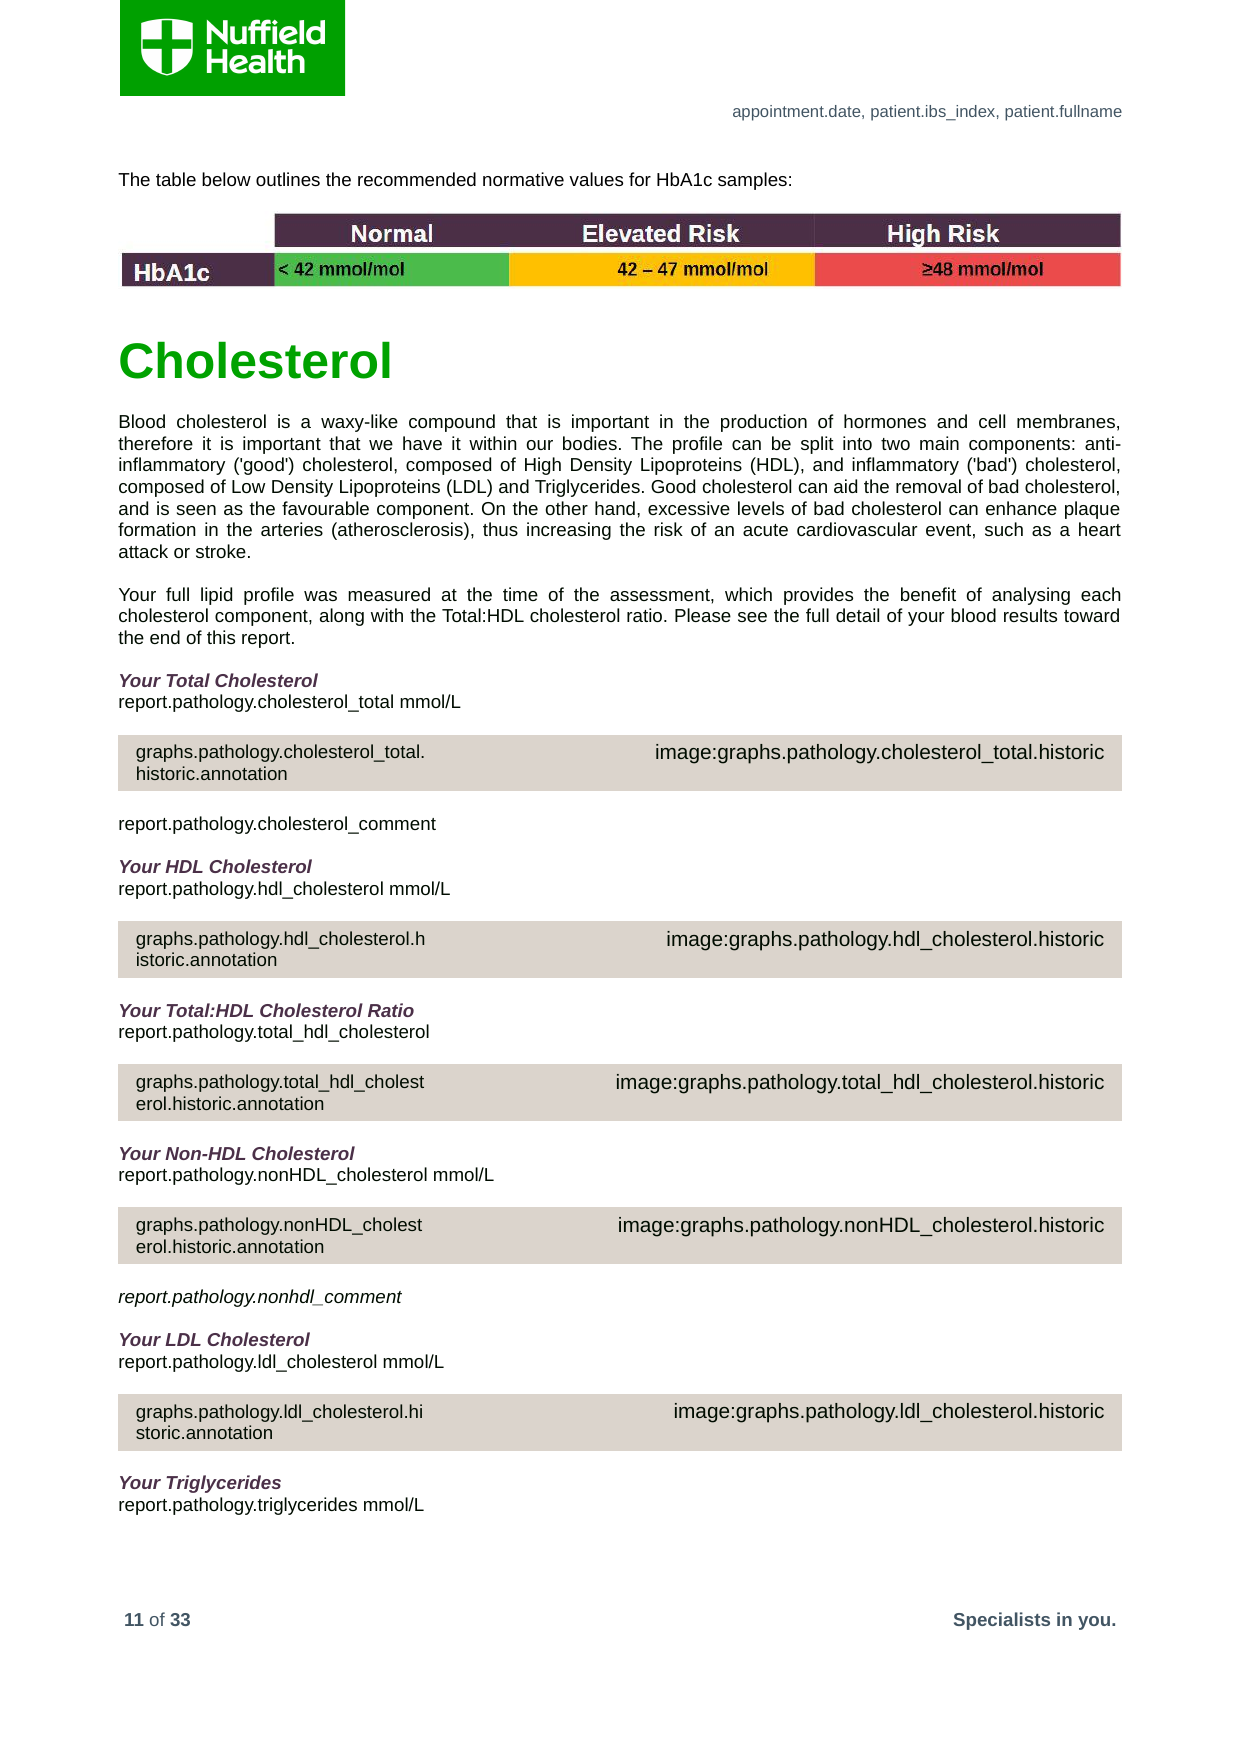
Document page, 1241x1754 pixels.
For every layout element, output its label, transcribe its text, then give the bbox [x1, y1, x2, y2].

table_header image:graphs.pathology.total_hdl_cholesterol.historic [446, 1064, 1122, 1121]
text report.pathology.nonHDL_cholesterol mmol/L [118, 1164, 1122, 1186]
text Your LDL Cholesterol [118, 1329, 1122, 1351]
table_header image:graphs.pathology.ldl_cholesterol.historic [446, 1394, 1122, 1451]
text report.pathology.hdl_cholesterol mmol/L [118, 878, 1122, 899]
table_header graphs.pathology.hdl_cholesterol.historic.annotation [118, 921, 446, 978]
text report.pathology.ldl_cholesterol mmol/L [118, 1351, 1122, 1372]
table_header graphs.pathology.ldl_cholesterol.historic.annotation [118, 1394, 446, 1451]
text report.pathology.total_hdl_cholesterol [118, 1021, 1122, 1042]
table_header graphs.pathology.total_hdl_cholesterol.historic.annotation [118, 1064, 446, 1121]
text Your Total Cholesterol [118, 670, 1122, 691]
text The table below outlines the recommended normative values for HbA1c samples: [118, 169, 1122, 190]
text report.pathology.nonhdl_comment [118, 1286, 1122, 1307]
text report.pathology.triglycerides mmol/L [118, 1494, 1122, 1515]
table_header image:graphs.pathology.nonHDL_cholesterol.historic [446, 1207, 1122, 1264]
text Your Triglycerides [118, 1472, 1122, 1494]
table_header image:graphs.pathology.hdl_cholesterol.historic [446, 921, 1122, 978]
text Your full lipid profile was measured at the time of the assessment, which provides the benefit of analysing each cholesterol component, along with the Total:HDL cholesterol ratio. Please see the full detail of your blood results toward the end of this report. [118, 583, 1122, 648]
text Your HDL Cholesterol [118, 856, 1122, 878]
table_header graphs.pathology.cholesterol_total.historic.annotation [118, 735, 446, 791]
subtitle Cholesterol [118, 332, 1122, 389]
text Your Non-HDL Cholesterol [118, 1143, 1122, 1164]
text Blood cholesterol is a waxy-like compound that is important in the production of hormones and cell membranes, therefore it is important that we have it within our bodies. The profile can be split into two main components: anti-inflammatory ('good') cholesterol, composed of High Density Lipoproteins (HDL), and inflammatory ('bad') cholesterol, composed of Low Density Lipoproteins (LDL) and Triglycerides. Good cholesterol can aid the removal of bad cholesterol, and is seen as the favourable component. On the other hand, excessive levels of bad cholesterol can enhance plaque formation in the arteries (atherosclerosis), thus increasing the risk of an acute cardiovascular event, such as a heart attack or stroke. [118, 411, 1122, 562]
text report.pathology.cholesterol_comment [118, 813, 1122, 834]
table_header image:graphs.pathology.cholesterol_total.historic [446, 735, 1122, 791]
text report.pathology.cholesterol_total mmol/L [118, 691, 1122, 713]
text Your Total:HDL Cholesterol Ratio [118, 999, 1122, 1021]
table_header graphs.pathology.nonHDL_cholesterol.historic.annotation [118, 1207, 446, 1264]
